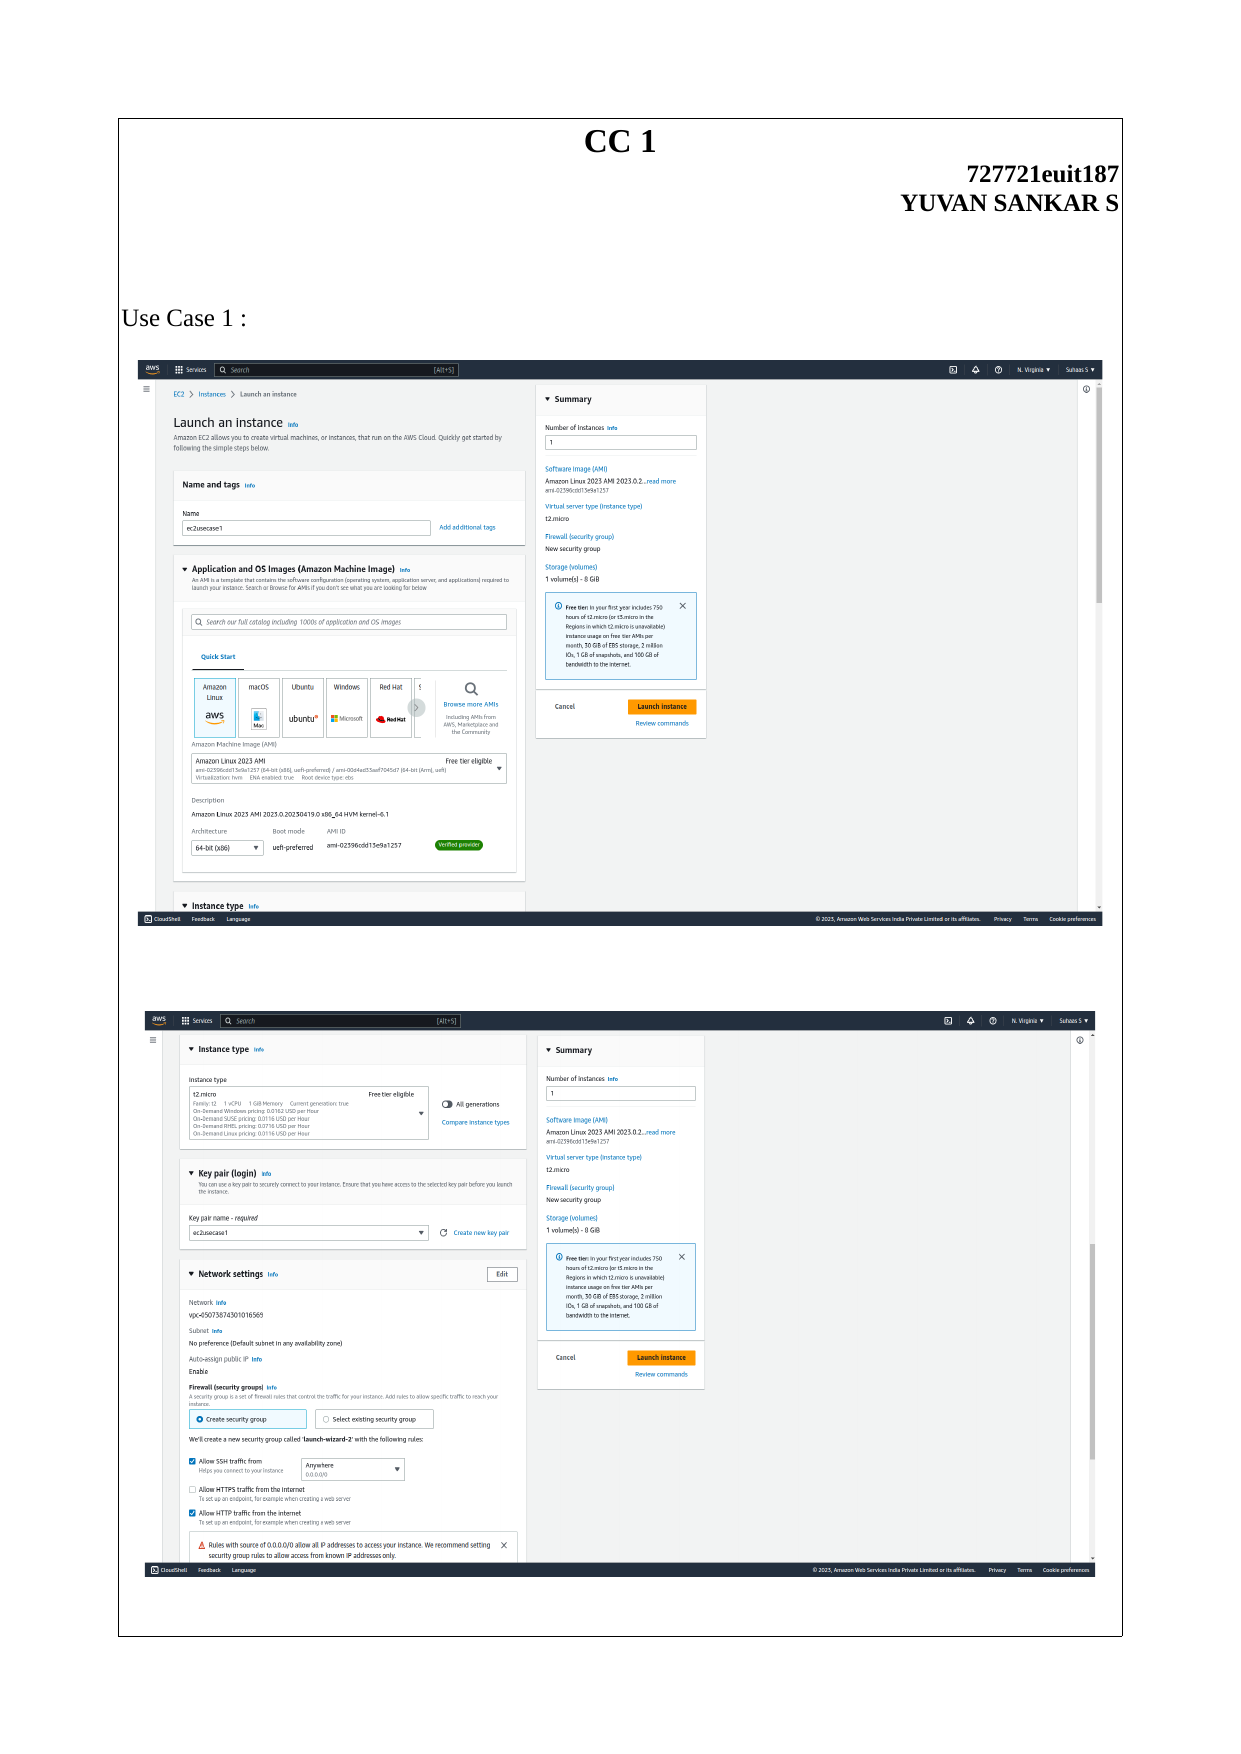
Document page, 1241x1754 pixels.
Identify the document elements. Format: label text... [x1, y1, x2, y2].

picture [137, 360, 1103, 926]
text 727721euit187 [121, 159, 1119, 188]
text Use Case 1 : [121, 303, 1119, 332]
text YUVAN SANKAR S [121, 188, 1119, 217]
picture [144, 1011, 1096, 1577]
text CC 1 [121, 121, 1119, 159]
